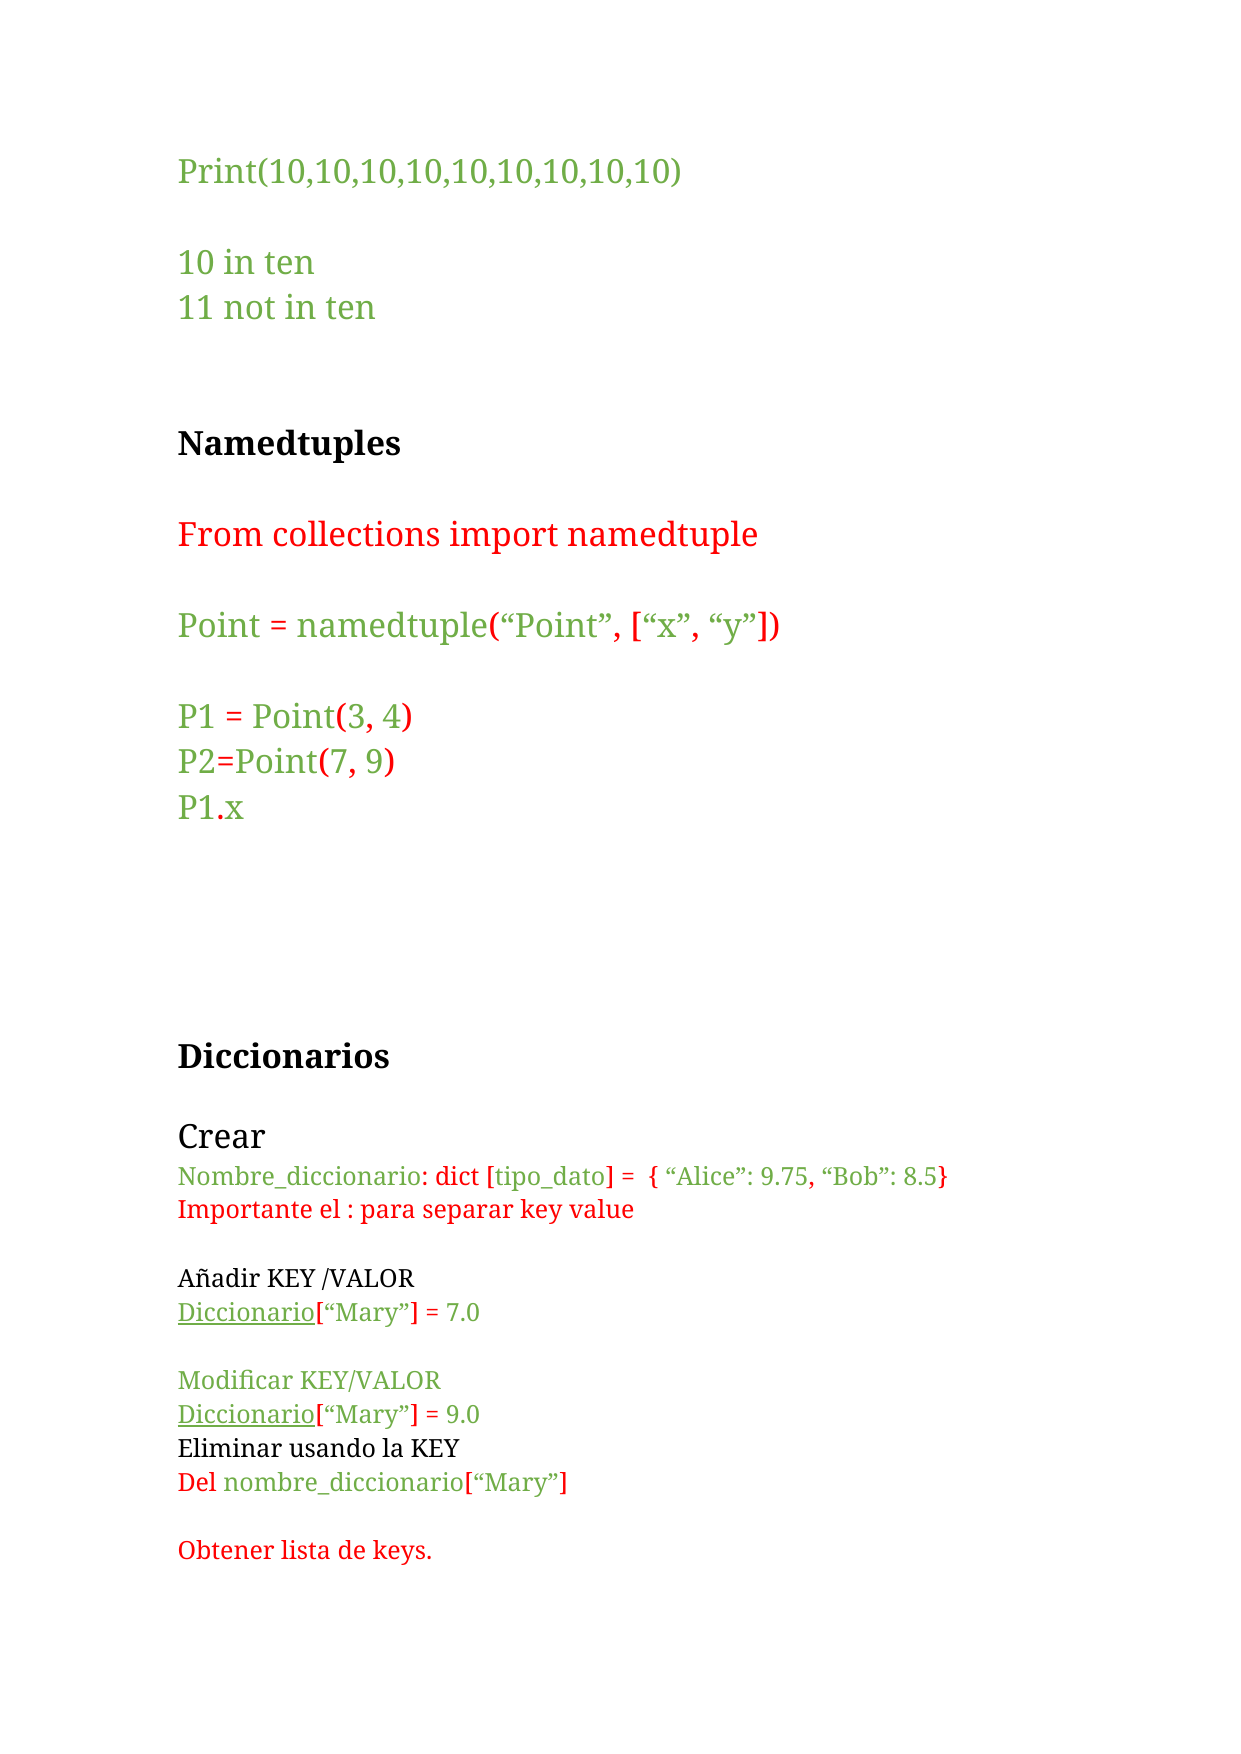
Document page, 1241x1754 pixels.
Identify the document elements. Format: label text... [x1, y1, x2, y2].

text Diccionario[“Mary”] = 9.0 [177, 1397, 1063, 1431]
text Obtener lista de keys. [177, 1533, 1063, 1567]
text From collections import namedtuple [177, 511, 1063, 556]
text Eliminar usando la KEY [177, 1431, 1063, 1465]
text Modificar KEY/VALOR [177, 1362, 1063, 1397]
text P2=Point(7, 9) [177, 738, 1063, 783]
text P1 = Point(3, 4) [177, 693, 1063, 738]
text Namedtuples [177, 420, 1063, 466]
text 10 in ten [177, 238, 1063, 284]
text Diccionarios [177, 1033, 1063, 1079]
text Point = namedtuple(“Point”, [“x”, “y”]) [177, 602, 1063, 647]
text Importante el : para separar key value [177, 1192, 1063, 1226]
text Añadir KEY /VALOR [177, 1260, 1063, 1294]
text Del nombre_diccionario[“Mary”] [177, 1465, 1063, 1499]
text 11 not in ten [177, 284, 1063, 329]
text Print(10,10,10,10,10,10,10,10,10) [177, 148, 1063, 193]
text Nombre_diccionario: dict [tipo_dato] = { “Alice”: 9.75, “Bob”: 8.5} [177, 1158, 1063, 1192]
text Crear [177, 1113, 1063, 1158]
text P1.x [177, 783, 1063, 829]
text Diccionario[“Mary”] = 7.0 [177, 1294, 1063, 1328]
